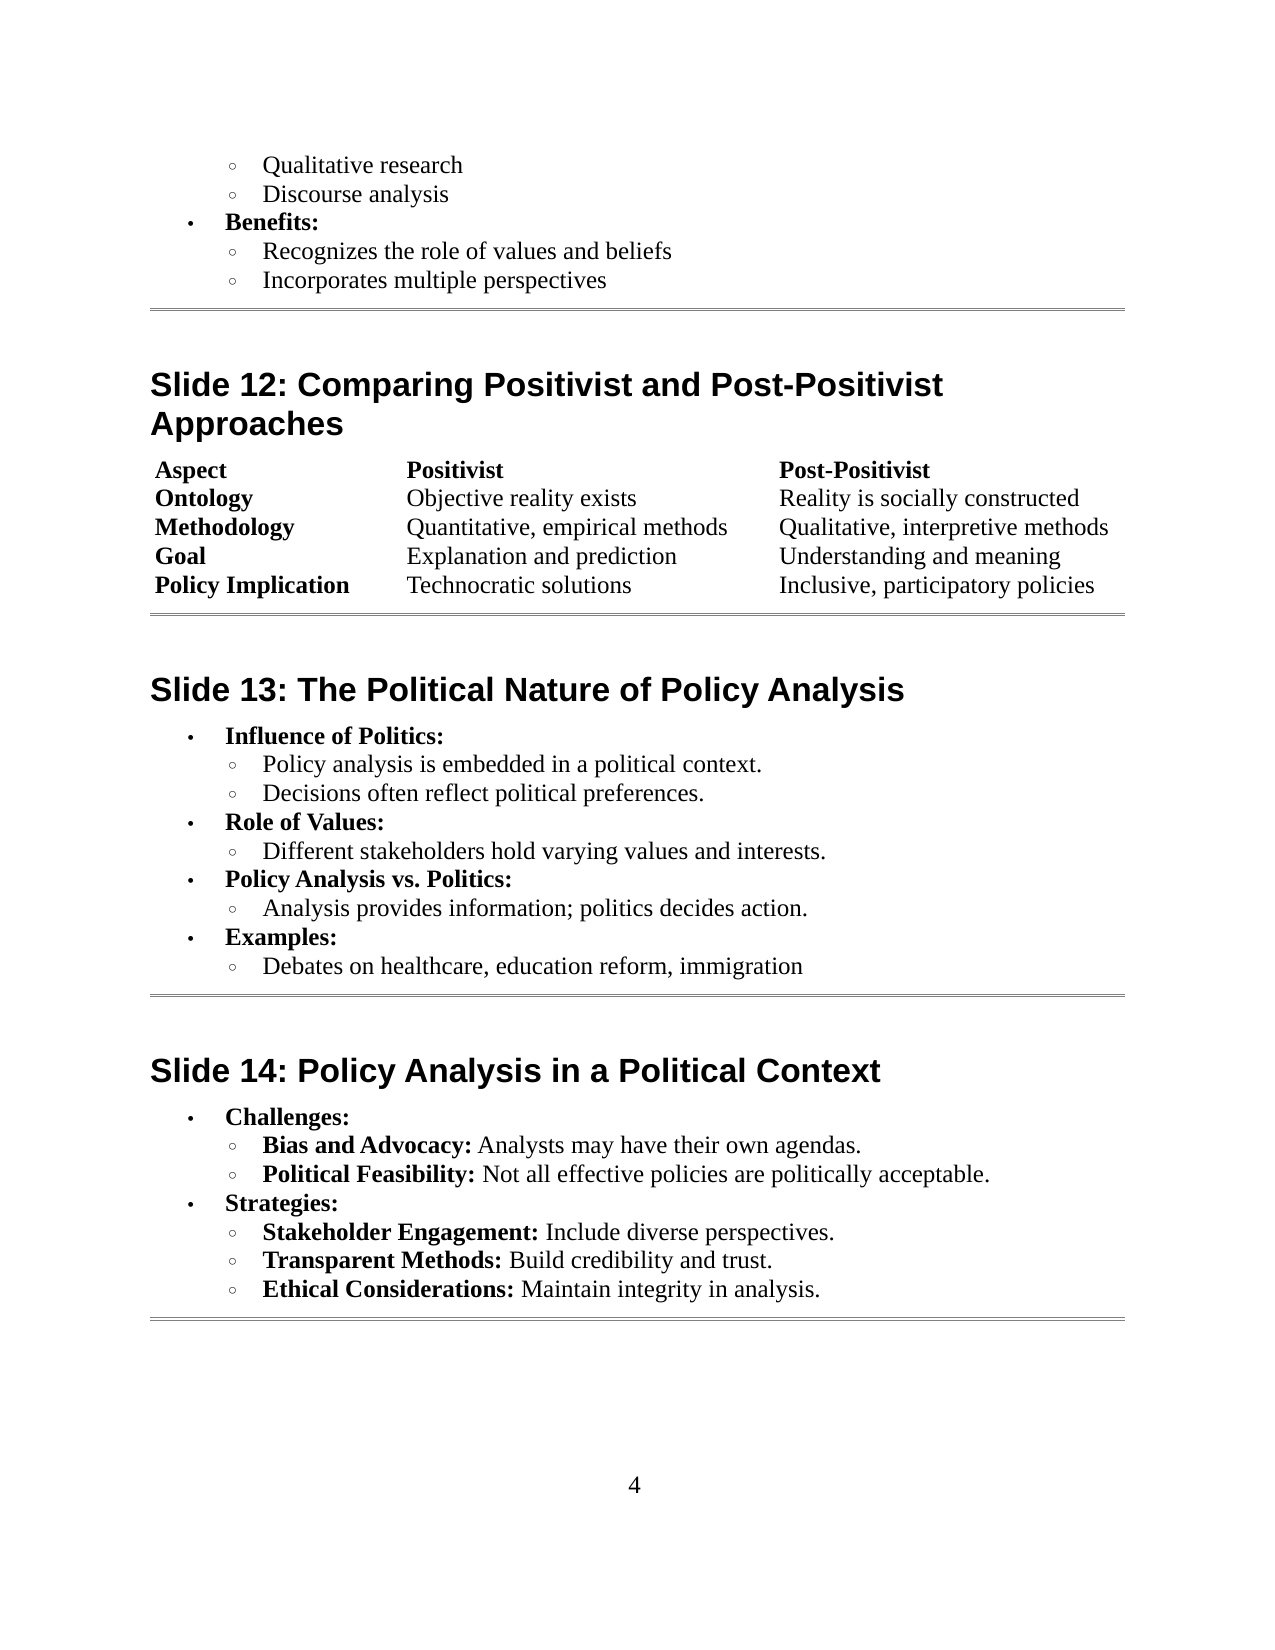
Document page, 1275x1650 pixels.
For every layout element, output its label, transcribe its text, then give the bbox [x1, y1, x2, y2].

table_header Aspect [150, 455, 402, 483]
table_cell Qualitative, interpretive methods [774, 512, 1125, 541]
list Influence of Politics: [187, 721, 1125, 749]
table_cell Policy Implication [150, 570, 402, 598]
table_cell Objective reality exists [402, 484, 774, 512]
list Recognizes the role of values and beliefs [225, 236, 1125, 265]
list Analysis provides information; politics decides action. [225, 893, 1125, 922]
list Political Feasibility: Not all effective policies are politically acceptable. [225, 1159, 1125, 1188]
list Incorporates multiple perspectives [225, 265, 1125, 294]
list Qualitative research [225, 150, 1125, 179]
subtitle Slide 14: Policy Analysis in a Political Context [150, 1051, 1125, 1089]
table_cell Inclusive, participatory policies [774, 570, 1125, 598]
table_cell Ontology [150, 484, 402, 512]
table_header Post-Positivist [774, 455, 1125, 483]
list Examples: [187, 922, 1125, 951]
list Challenges: [187, 1102, 1125, 1131]
table_cell Technocratic solutions [402, 570, 774, 598]
table_cell Explanation and prediction [402, 541, 774, 570]
list Discourse analysis [225, 179, 1125, 207]
table_cell Quantitative, empirical methods [402, 512, 774, 541]
table_cell Methodology [150, 512, 402, 541]
list Strategies: [187, 1188, 1125, 1217]
list Ethical Considerations: Maintain integrity in analysis. [225, 1274, 1125, 1303]
list Different stakeholders hold varying values and interests. [225, 836, 1125, 864]
list Transparent Methods: Build credibility and trust. [225, 1246, 1125, 1274]
table_header Positivist [402, 455, 774, 483]
list Bias and Advocacy: Analysts may have their own agendas. [225, 1131, 1125, 1159]
table_cell Understanding and meaning [774, 541, 1125, 570]
subtitle Slide 12: Comparing Positivist and Post-Positivist Approaches [150, 365, 1125, 442]
subtitle Slide 13: The Political Nature of Policy Analysis [150, 669, 1125, 708]
list Benefits: [187, 207, 1125, 236]
table_cell Reality is socially constructed [774, 484, 1125, 512]
list Decisions often reflect political preferences. [225, 778, 1125, 807]
list Policy analysis is embedded in a political context. [225, 749, 1125, 778]
table_cell Goal [150, 541, 402, 570]
list Role of Values: [187, 807, 1125, 836]
list Stakeholder Engagement: Include diverse perspectives. [225, 1217, 1125, 1246]
list Policy Analysis vs. Politics: [187, 864, 1125, 893]
list Debates on healthcare, education reform, immigration [225, 951, 1125, 979]
